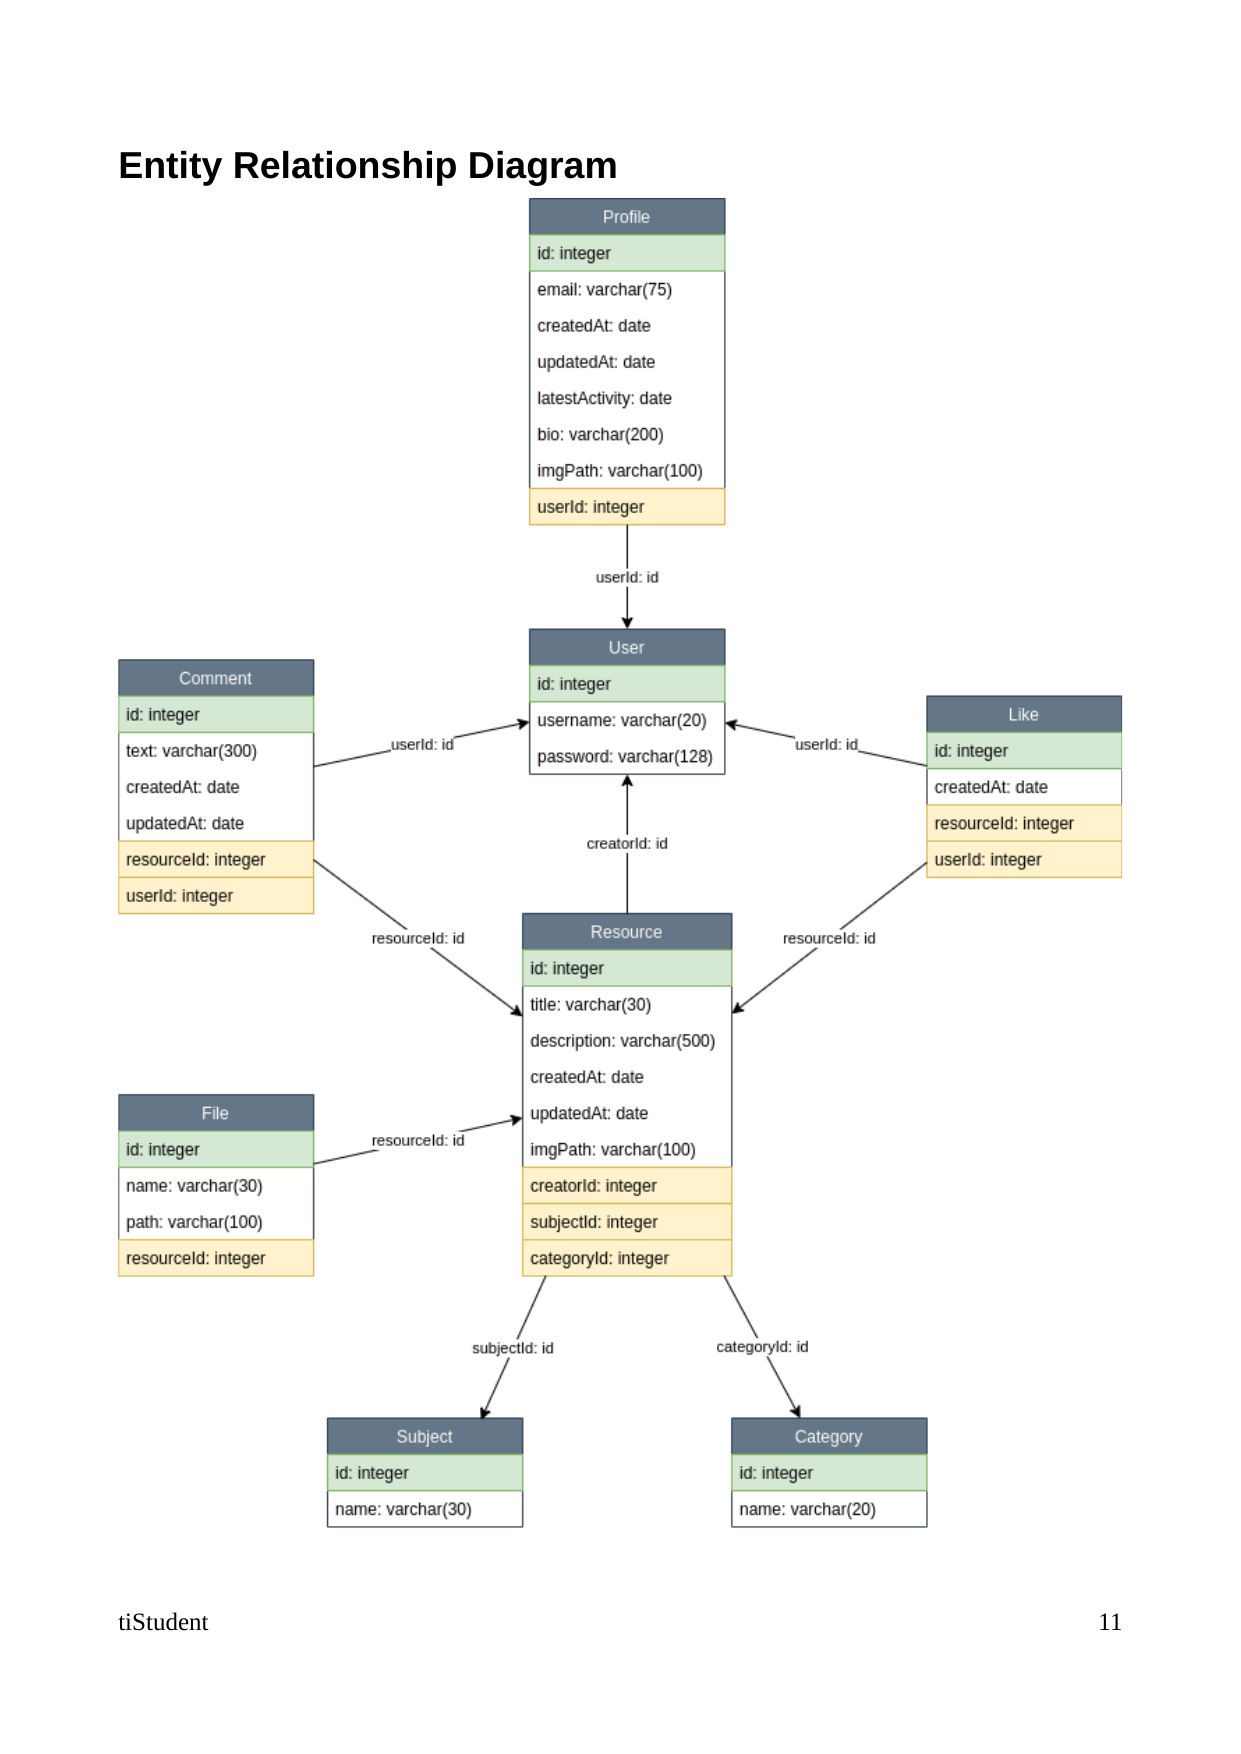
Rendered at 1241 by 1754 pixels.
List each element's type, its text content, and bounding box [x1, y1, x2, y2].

picture [118, 198, 1123, 1532]
subtitle Entity Relationship Diagram [118, 143, 1122, 186]
